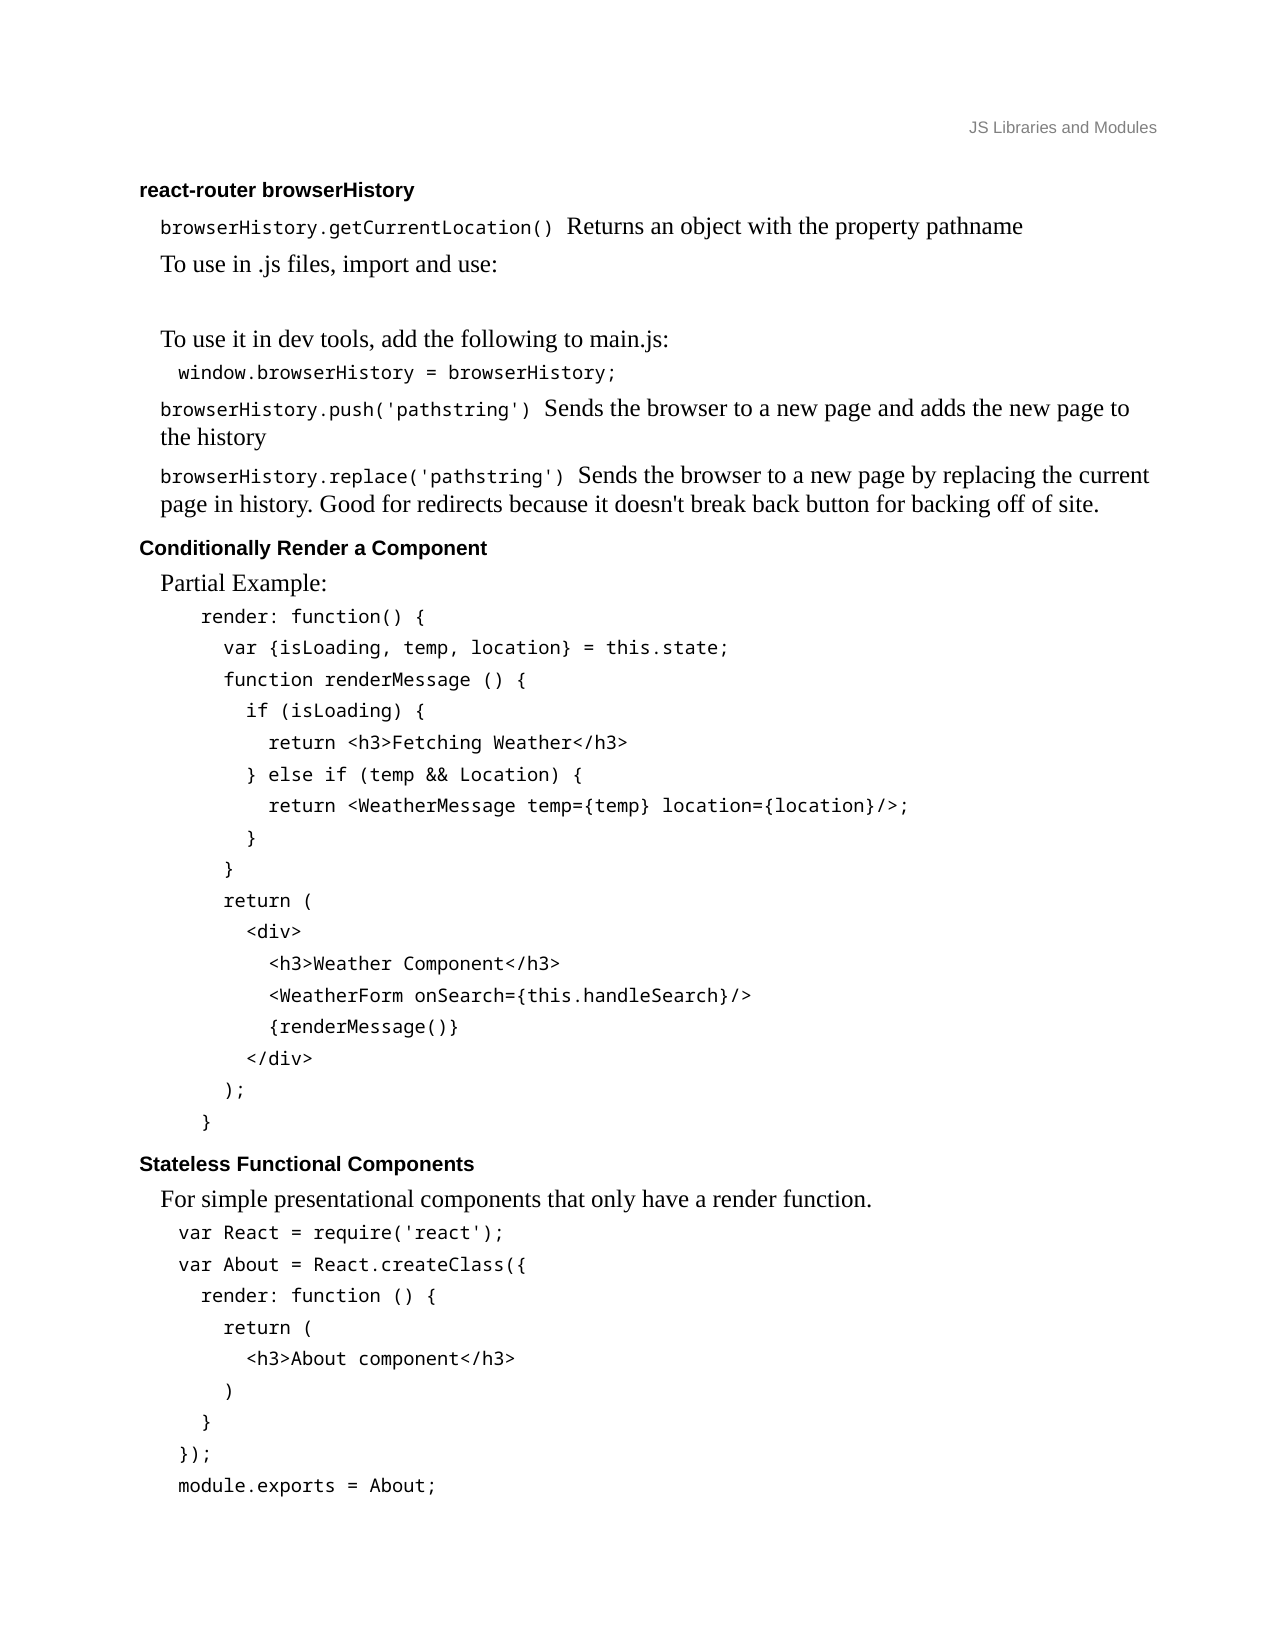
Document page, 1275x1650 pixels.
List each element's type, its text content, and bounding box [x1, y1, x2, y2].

text return ( [178, 887, 1157, 913]
text For simple presentational components that only have a render function. [160, 1184, 1157, 1213]
text } else if (temp && Location) { [178, 761, 1157, 786]
text </div> [178, 1045, 1157, 1071]
text } [178, 824, 1157, 849]
subtitle react-router browserHistory [139, 178, 1157, 202]
text var React = require('react'); [178, 1219, 1157, 1245]
subtitle Stateless Functional Components [139, 1152, 1157, 1176]
text } [178, 856, 1157, 881]
text } [178, 1409, 1157, 1434]
text To use it in dev tools, add the following to main.js: [160, 324, 1157, 353]
text if (isLoading) { [178, 698, 1157, 723]
text <h3>Weather Component</h3> [178, 950, 1157, 976]
text browserHistory.getCurrentLocation() Returns an object with the property pathname [160, 211, 1157, 240]
text }); [178, 1440, 1157, 1466]
text return <WeatherMessage temp={temp} location={location}/>; [178, 792, 1157, 818]
subtitle Conditionally Render a Component [139, 535, 1157, 559]
text <div> [178, 919, 1157, 944]
text window.browserHistory = browserHistory; [178, 359, 1157, 384]
text return ( [178, 1314, 1157, 1339]
text var {isLoading, temp, location} = this.state; [178, 635, 1157, 660]
text } [178, 1108, 1157, 1134]
text <h3>About component</h3> [178, 1346, 1157, 1371]
text browserHistory.push('pathstring') Sends the browser to a new page and adds the new page to the history [160, 393, 1157, 451]
text render: function() { [178, 603, 1157, 629]
text ); [178, 1077, 1157, 1102]
text render: function () { [178, 1282, 1157, 1308]
text Partial Example: [160, 568, 1157, 597]
text module.exports = About; [178, 1472, 1157, 1497]
text <WeatherForm onSearch={this.handleSearch}/> [178, 982, 1157, 1007]
text function renderMessage () { [178, 666, 1157, 692]
text ) [178, 1377, 1157, 1403]
text To use in .js files, import and use: [160, 249, 1157, 277]
text return <h3>Fetching Weather</h3> [178, 729, 1157, 755]
text browserHistory.replace('pathstring') Sends the browser to a new page by replacing the current page in history. Good for redirects because it doesn't break back button for backing off of site. [160, 460, 1157, 517]
text {renderMessage()} [178, 1013, 1157, 1039]
text var About = React.createClass({ [178, 1251, 1157, 1276]
